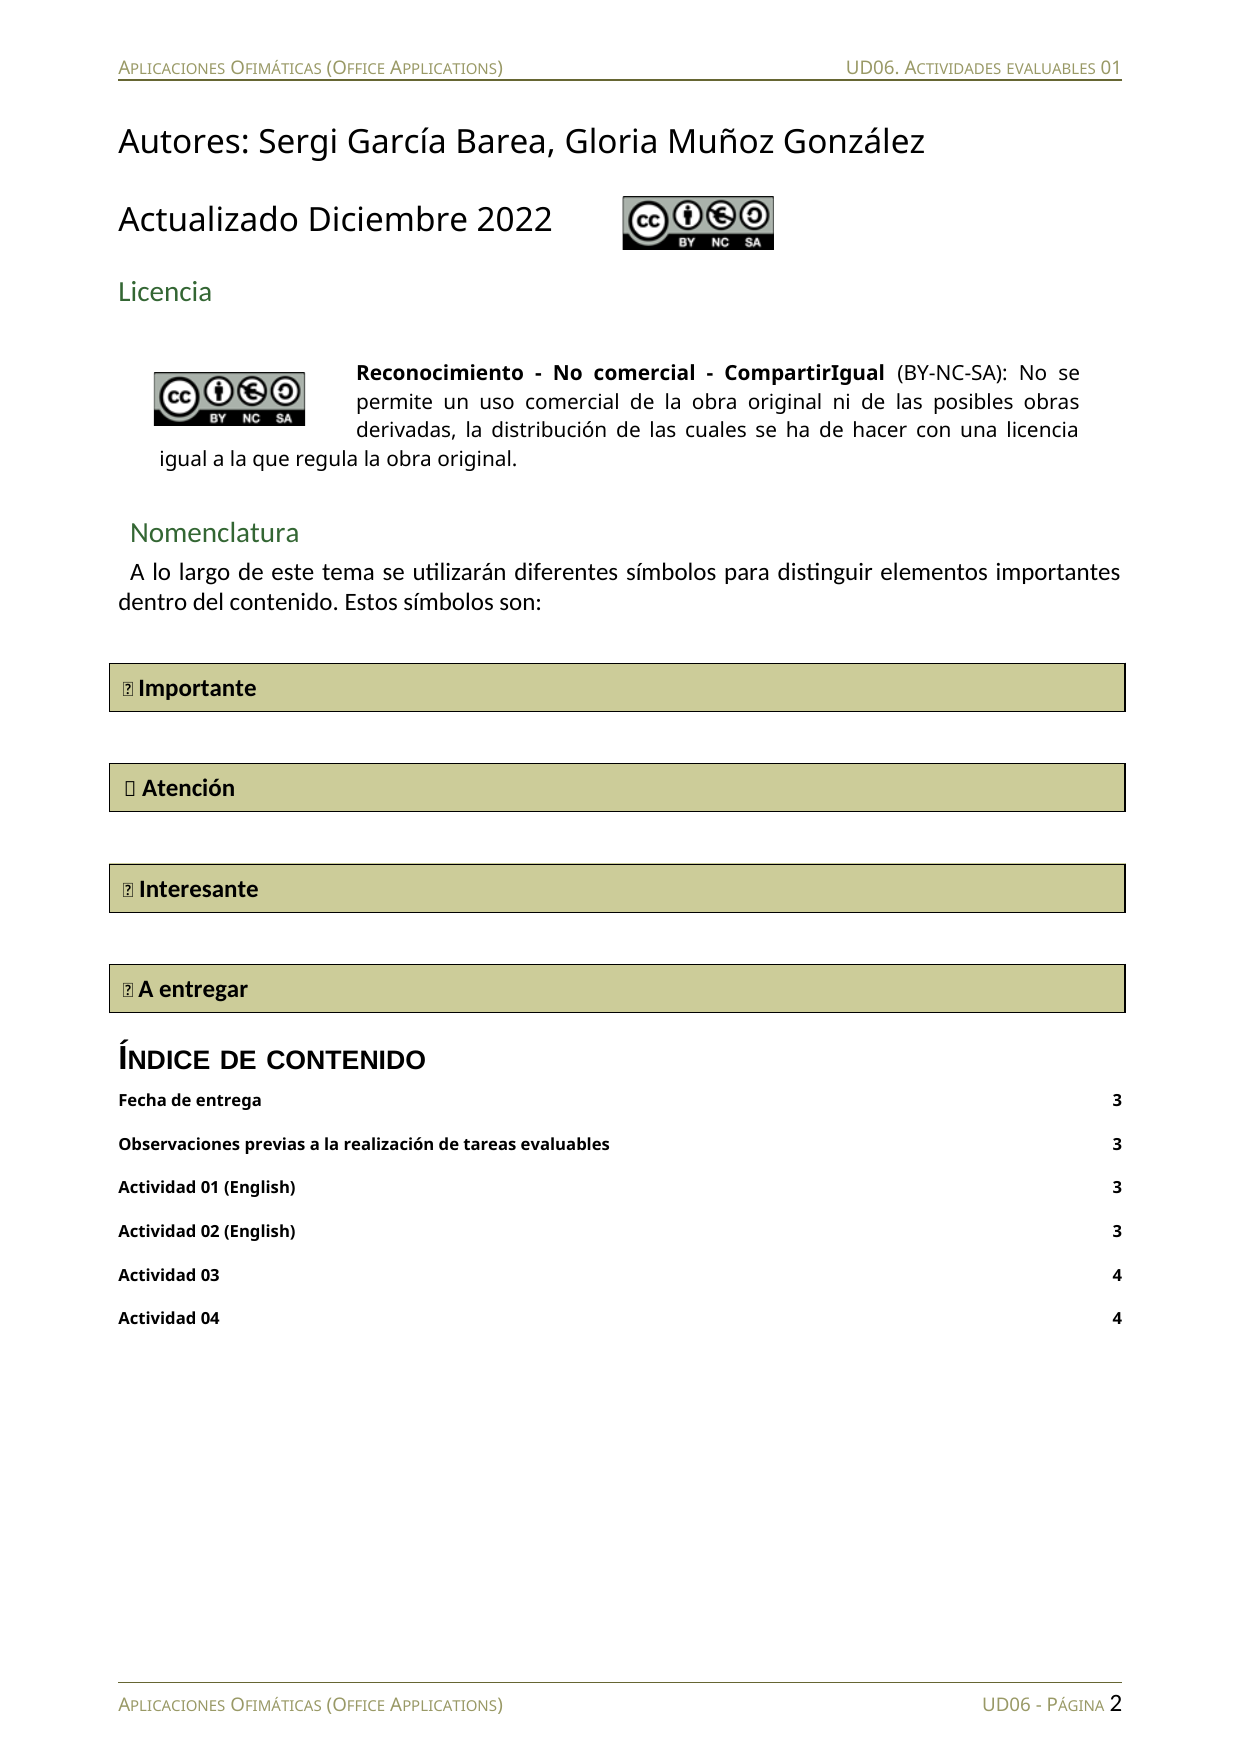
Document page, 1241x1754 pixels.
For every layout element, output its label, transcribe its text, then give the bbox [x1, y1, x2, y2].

text Actividad 02 (English) 3 [118, 1220, 1122, 1242]
text Índice de contenido [118, 1038, 1122, 1077]
text 📖 Importante [110, 664, 1124, 711]
text Autores: Sergi García Barea, Gloria Muñoz González [118, 118, 1122, 163]
text Fecha de entrega 3 [118, 1089, 1122, 1112]
text 📕 A entregar [110, 965, 1124, 1012]
text A lo largo de este tema se utilizarán diferentes símbolos para distinguir elementos importantes dentro del contenido. Estos símbolos son: [118, 556, 1122, 617]
text Licencia [118, 273, 1122, 309]
picture [153, 372, 306, 426]
text Actividad 03 4 [118, 1263, 1122, 1286]
text 💬 Interesante [110, 865, 1124, 912]
picture [622, 196, 774, 250]
text Actividad 04 4 [118, 1307, 1122, 1329]
text Nomenclatura [118, 514, 1122, 549]
text Actualizado Diciembre 2022 [118, 196, 622, 241]
text [774, 196, 1122, 241]
text Actividad 01 (English) 3 [118, 1176, 1122, 1199]
text Reconocimiento - No comercial - CompartirIgual (BY-NC-SA): No se permite un uso comercial de la obra original ni de las posibles obras derivadas, la distribución de las cuales se ha de hacer con una licencia igual a la que regula la obra original. [159, 358, 1080, 472]
text ❕ Atención [110, 764, 1124, 811]
text Observaciones previas a la realización de tareas evaluables 3 [118, 1133, 1122, 1155]
